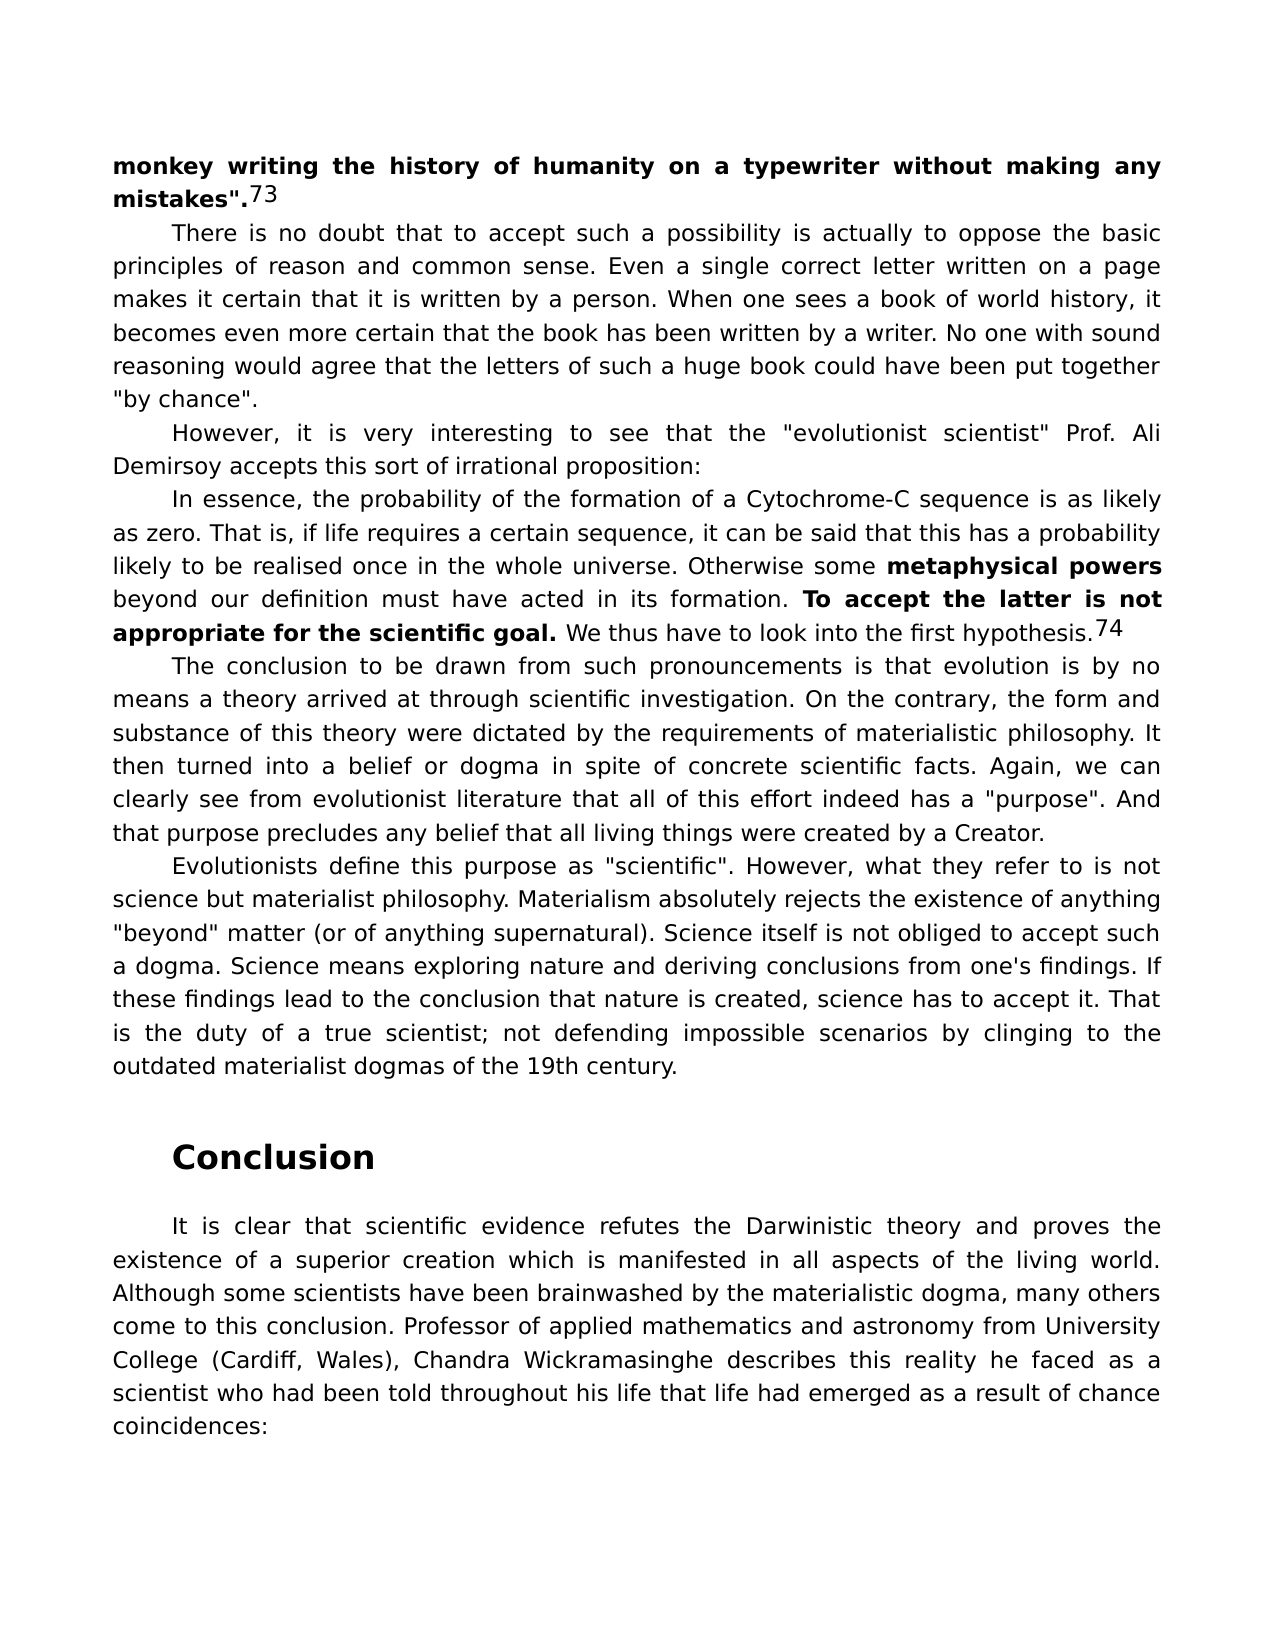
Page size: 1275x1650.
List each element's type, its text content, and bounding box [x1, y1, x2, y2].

text Conclusion [112, 1148, 1162, 1175]
text There is no doubt that to accept such a possibility is actually to oppose the basic principles of reason and common sense. Even a single correct letter written on a page makes it certain that it is written by a person. When one sees a book of world history, it becomes even more certain that the book has been written by a writer. No one with sound reasoning would agree that the letters of such a huge book could have been put together "by chance". [112, 214, 1162, 414]
text It is clear that scientific evidence refutes the Darwinistic theory and proves the existence of a superior creation which is manifested in all aspects of the living world. Although some scientists have been brainwashed by the materialistic dogma, many others come to this conclusion. Professor of applied mathematics and astronomy from University College (Cardiff, Wales), Chandra Wickramasinghe describes this reality he faced as a scientist who had been told throughout his life that life had emerged as a result of chance coincidences: [112, 1208, 1162, 1441]
text monkey writing the history of humanity on a typewriter without making any mistakes".73 [112, 148, 1162, 214]
text However, it is very interesting to see that the "evolutionist scientist" Prof. Ali Demirsoy accepts this sort of irrational proposition: [112, 414, 1162, 481]
text In essence, the probability of the formation of a Cytochrome-C sequence is as likely as zero. That is, if life requires a certain sequence, it can be said that this has a probability likely to be realised once in the whole universe. Otherwise some metaphysical powers beyond our definition must have acted in its formation. To accept the latter is not appropriate for the scientific goal. We thus have to look into the first hypothesis.74 [112, 481, 1162, 648]
text The conclusion to be drawn from such pronouncements is that evolution is by no means a theory arrived at through scientific investigation. On the contrary, the form and substance of this theory were dictated by the requirements of materialistic philosophy. It then turned into a belief or dogma in spite of concrete scientific facts. Again, we can clearly see from evolutionist literature that all of this effort indeed has a "purpose". And that purpose precludes any belief that all living things were created by a Creator. [112, 648, 1162, 848]
text Evolutionists define this purpose as "scientific". However, what they refer to is not science but materialist philosophy. Materialism absolutely rejects the existence of anything "beyond" matter (or of anything supernatural). Science itself is not obliged to accept such a dogma. Science means exploring nature and deriving conclusions from one's findings. If these findings lead to the conclusion that nature is created, science has to accept it. That is the duty of a true scientist; not defending impossible scenarios by clinging to the outdated materialist dogmas of the 19th century. [112, 848, 1162, 1081]
